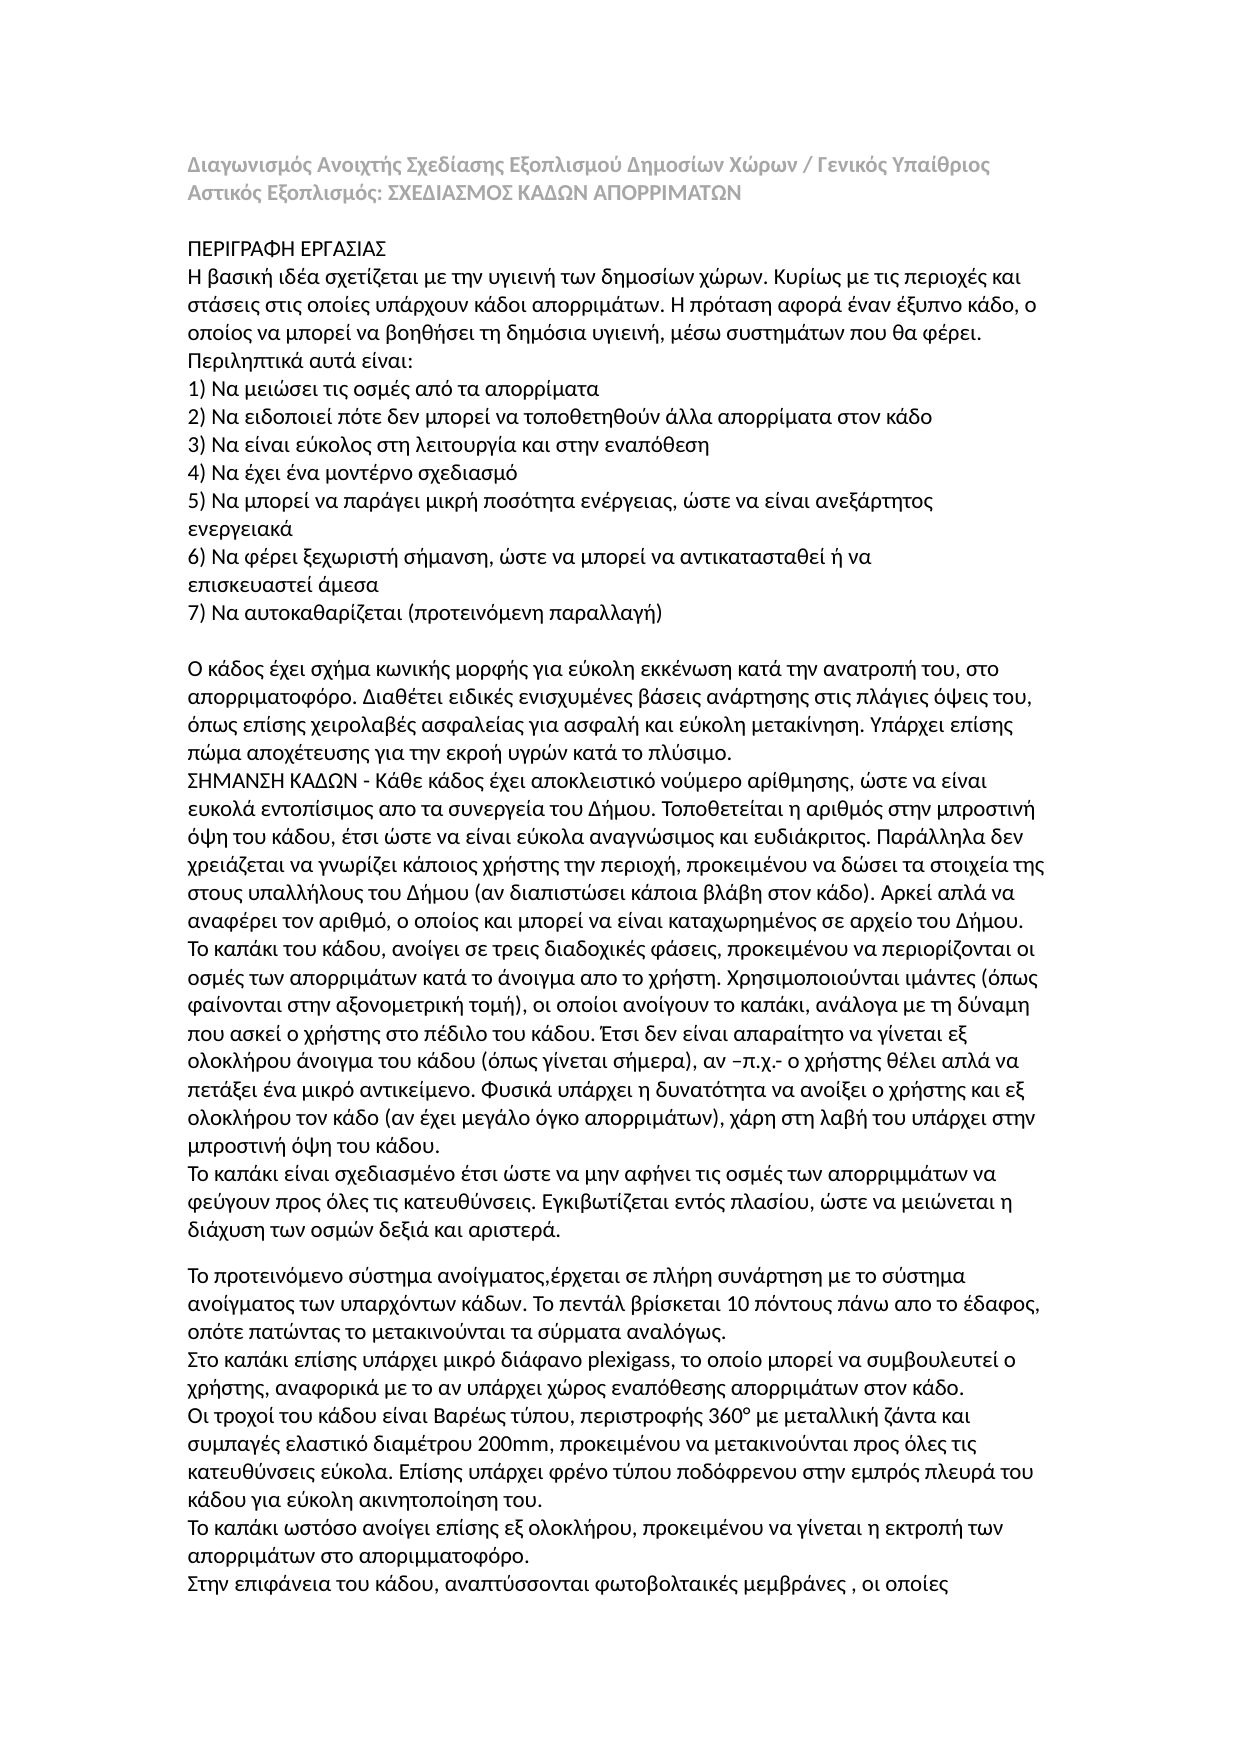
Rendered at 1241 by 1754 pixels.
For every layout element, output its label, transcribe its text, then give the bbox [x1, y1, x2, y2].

text οπότε πατώντας το μετακινούνται τα σύρματα αναλόγως. [187, 1317, 1053, 1345]
text συμπαγές ελαστικό διαμέτρου 200mm, προκειμένου να μετακινούνται προς όλες τις [187, 1429, 1053, 1457]
text επισκευαστεί άμεσα [187, 570, 1053, 598]
text 7) Να αυτοκαθαρίζεται (προτεινόμενη παραλλαγή) [187, 598, 1053, 626]
text 1) Να μειώσει τις οσμές από τα απορρίματα [187, 374, 1053, 402]
text φεύγουν προς όλες τις κατευθύνσεις. Εγκιβωτίζεται εντός πλασίου, ώστε να μειώνεται η [187, 1187, 1053, 1215]
text διάχυση των οσμών δεξιά και αριστερά. [187, 1215, 1053, 1243]
text απορριμάτων στο αποριμματοφόρο. [187, 1542, 1053, 1569]
text 3) Να είναι εύκολος στη λειτουργία και στην εναπόθεση [187, 430, 1053, 458]
text στάσεις στις οποίες υπάρχουν κάδοι απορριμάτων. Η πρόταση αφορά έναν έξυπνο κάδο, ο [187, 290, 1053, 318]
text ολοκλήρου τον κάδο (αν έχει μεγάλο όγκο απορριμάτων), χάρη στη λαβή του υπάρχει στην [187, 1103, 1053, 1131]
text ολοκλήρου άνοιγμα του κάδου (όπως γίνεται σήμερα), αν –π.χ.- ο χρήστης θέλει απλά να [187, 1047, 1053, 1075]
text που ασκεί ο χρήστης στο πέδιλο του κάδου. Έτσι δεν είναι απαραίτητο να γίνεται εξ [187, 1019, 1053, 1047]
text κάδου για εύκολη ακινητοποίηση του. [187, 1486, 1053, 1513]
text Στην επιφάνεια του κάδου, αναπτύσσονται φωτοβολταικές μεμβράνες , οι οποίες [187, 1569, 1053, 1598]
text ενεργειακά [187, 514, 1053, 542]
text χρειάζεται να γνωρίζει κάποιος χρήστης την περιοχή, προκειμένου να δώσει τα στοιχεία της [187, 851, 1053, 878]
text φαίνονται στην αξονομετρική τομή), οι οποίοι ανοίγουν το καπάκι, ανάλογα με τη δύναμη [187, 991, 1053, 1019]
text ανοίγματος των υπαρχόντων κάδων. Το πεντάλ βρίσκεται 10 πόντους πάνω απο το έδαφος, [187, 1289, 1053, 1317]
text 6) Να φέρει ξεχωριστή σήμανση, ώστε να μπορεί να αντικατασταθεί ή να [187, 542, 1053, 570]
text χρήστης, αναφορικά με το αν υπάρχει χώρος εναπόθεσης απορριμάτων στον κάδο. [187, 1373, 1053, 1401]
text κατευθύνσεις εύκολα. Επίσης υπάρχει φρένο τύπου ποδόφρενου στην εμπρός πλευρά του [187, 1457, 1053, 1486]
text Στο καπάκι επίσης υπάρχει μικρό διάφανο plexigass, το οποίο μπορεί να συμβουλευτεί ο [187, 1345, 1053, 1373]
text ευκολά εντοπίσιμος απο τα συνεργεία του Δήμου. Τοποθετείται η αριθμός στην μπροστινή [187, 794, 1053, 822]
text ΠΕΡΙΓΡΑΦΗ ΕΡΓΑΣΙΑΣ [187, 234, 1053, 262]
text Οι τροχοί του κάδου είναι Βαρέως τύπου, περιστροφής 360° με μεταλλική ζάντα και [187, 1401, 1053, 1429]
text μπροστινή όψη του κάδου. [187, 1131, 1053, 1159]
text H βασική ιδέα σχετίζεται με την υγιεινή των δημοσίων χώρων. Κυρίως με τις περιοχές και [187, 262, 1053, 290]
text Το καπάκι ωστόσο ανοίγει επίσης εξ ολοκλήρου, προκειμένου να γίνεται η εκτροπή των [187, 1513, 1053, 1542]
text Το καπάκι είναι σχεδιασμένο έτσι ώστε να μην αφήνει τις οσμές των απορριμμάτων να [187, 1159, 1053, 1187]
text πώμα αποχέτευσης για την εκροή υγρών κατά το πλύσιμο. [187, 738, 1053, 766]
text Το προτεινόμενο σύστημα ανοίγματος,έρχεται σε πλήρη συνάρτηση με το σύστημα [187, 1261, 1053, 1289]
text στους υπαλλήλους του Δήμου (αν διαπιστώσει κάποια βλάβη στον κάδο). Αρκεί απλά να [187, 878, 1053, 907]
text Περιληπτικά αυτά είναι: [187, 346, 1053, 374]
text 2) Να ειδοποιεί πότε δεν μπορεί να τοποθετηθούν άλλα απορρίματα στον κάδο [187, 402, 1053, 430]
text Διαγωνισμός Ανοιχτής Σχεδίασης Εξοπλισμού Δημοσίων Χώρων / Γενικός Υπαίθριος [187, 150, 1053, 178]
text οποίος να μπορεί να βοηθήσει τη δημόσια υγιεινή, μέσω συστημάτων που θα φέρει. [187, 318, 1053, 346]
text όψη του κάδου, έτσι ώστε να είναι εύκολα αναγνώσιμος και ευδιάκριτος. Παράλληλα δεν [187, 822, 1053, 851]
text οσμές των απορριμάτων κατά το άνοιγμα απο το χρήστη. Χρησιμοποιούνται ιμάντες (όπως [187, 963, 1053, 991]
text όπως επίσης χειρολαβές ασφαλείας για ασφαλή και εύκολη μετακίνηση. Υπάρχει επίσης [187, 710, 1053, 738]
text 4) Να έχει ένα μοντέρνο σχεδιασμό [187, 458, 1053, 486]
text απορριματοφόρο. Διαθέτει ειδικές ενισχυμένες βάσεις ανάρτησης στις πλάγιες όψεις του, [187, 682, 1053, 710]
text Ο κάδος έχει σχήμα κωνικής μορφής για εύκολη εκκένωση κατά την ανατροπή του, στο [187, 654, 1053, 682]
text αναφέρει τον αριθμό, ο οποίος και μπορεί να είναι καταχωρημένος σε αρχείο του Δήμου. [187, 907, 1053, 934]
text Αστικός Εξοπλισμός: ΣΧΕΔΙΑΣΜΟΣ ΚΑΔΩΝ ΑΠΟΡΡΙΜΑΤΩΝ [187, 178, 1053, 206]
text ΣΗΜΑΝΣΗ ΚΑΔΩΝ - Κάθε κάδος έχει αποκλειστικό νούμερο αρίθμησης, ώστε να είναι [187, 766, 1053, 794]
text 5) Να μπορεί να παράγει μικρή ποσότητα ενέργειας, ώστε να είναι ανεξάρτητος [187, 486, 1053, 514]
text To καπάκι του κάδου, ανοίγει σε τρεις διαδοχικές φάσεις, προκειμένου να περιορίζονται οι [187, 934, 1053, 963]
text πετάξει ένα μικρό αντικείμενο. Φυσικά υπάρχει η δυνατότητα να ανοίξει ο χρήστης και εξ [187, 1075, 1053, 1103]
